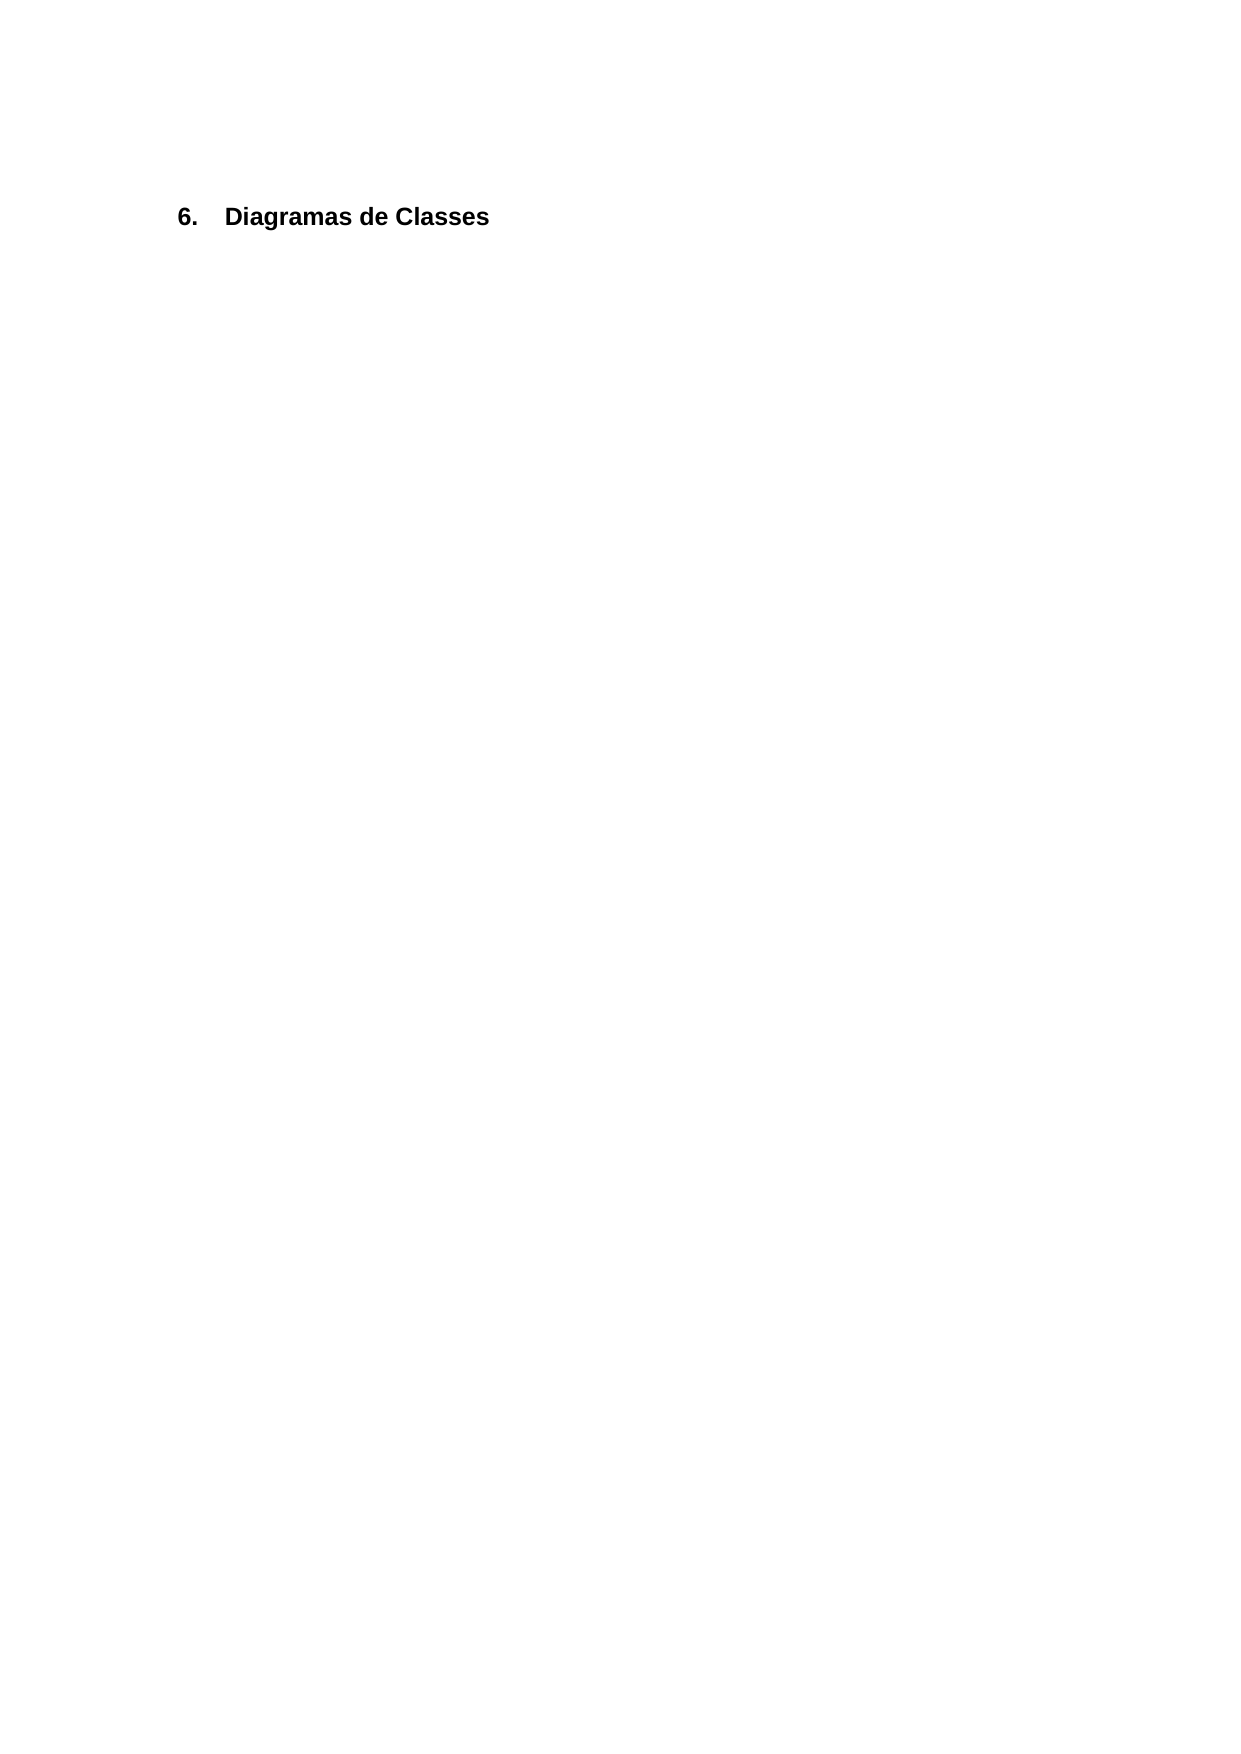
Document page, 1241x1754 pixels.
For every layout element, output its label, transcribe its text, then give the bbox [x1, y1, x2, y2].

subtitle Diagramas de Classes [177, 202, 1122, 233]
